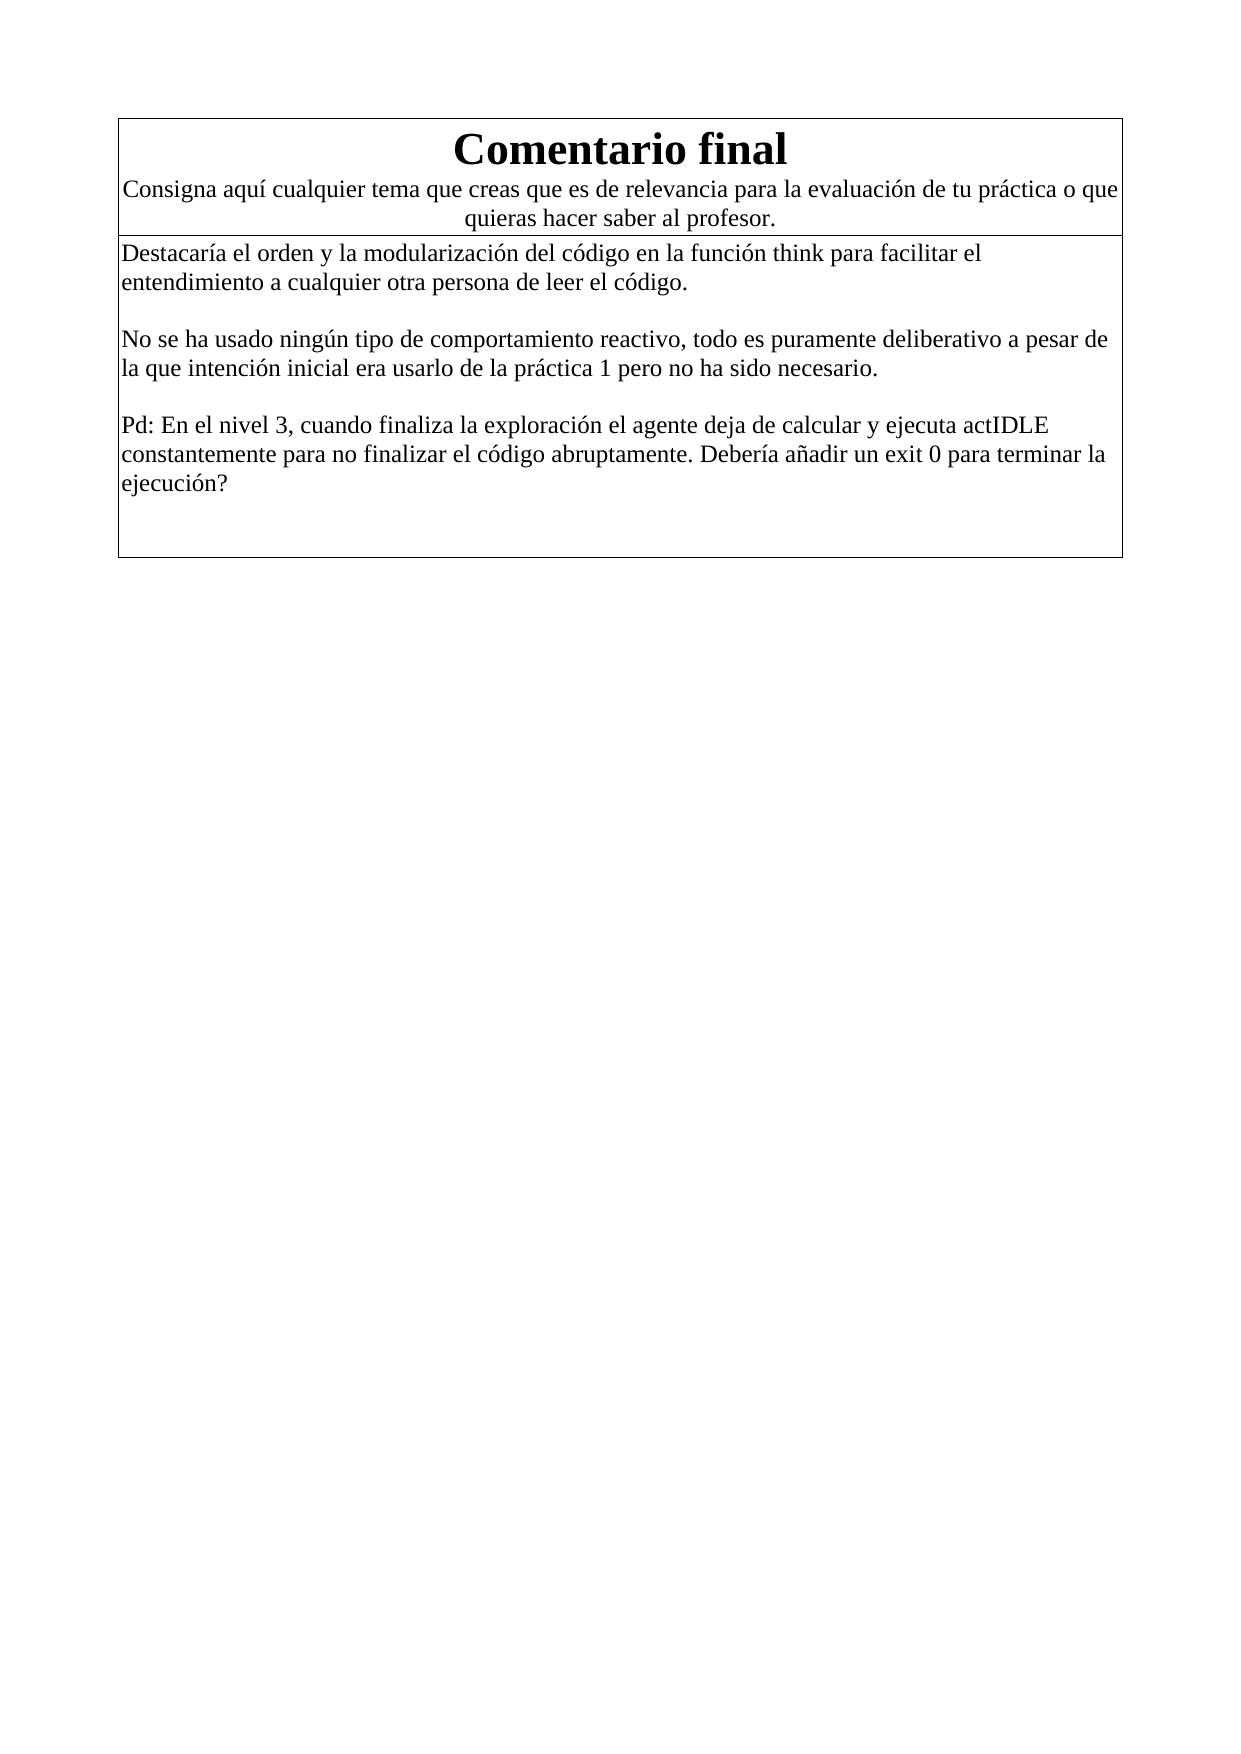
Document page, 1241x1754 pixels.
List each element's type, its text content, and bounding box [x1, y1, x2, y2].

table_header Comentario final Consigna aquí cualquier tema que creas que es de relevancia para la evaluación de tu práctica o que quieras hacer saber al profesor. [119, 119, 1122, 235]
table_cell Destacaría el orden y la modularización del código en la función think para facilitar el entendimiento a cualquier otra persona de leer el código. No se ha usado ningún tipo de comportamiento reactivo, todo es puramente deliberativo a pesar de la que intención inicial era usarlo de la práctica 1 pero no ha sido necesario. Pd: En el nivel 3, cuando finaliza la exploración el agente deja de calcular y ejecuta actIDLE constantemente para no finalizar el código abruptamente. Debería añadir un exit 0 para terminar la ejecución? [119, 236, 1122, 557]
